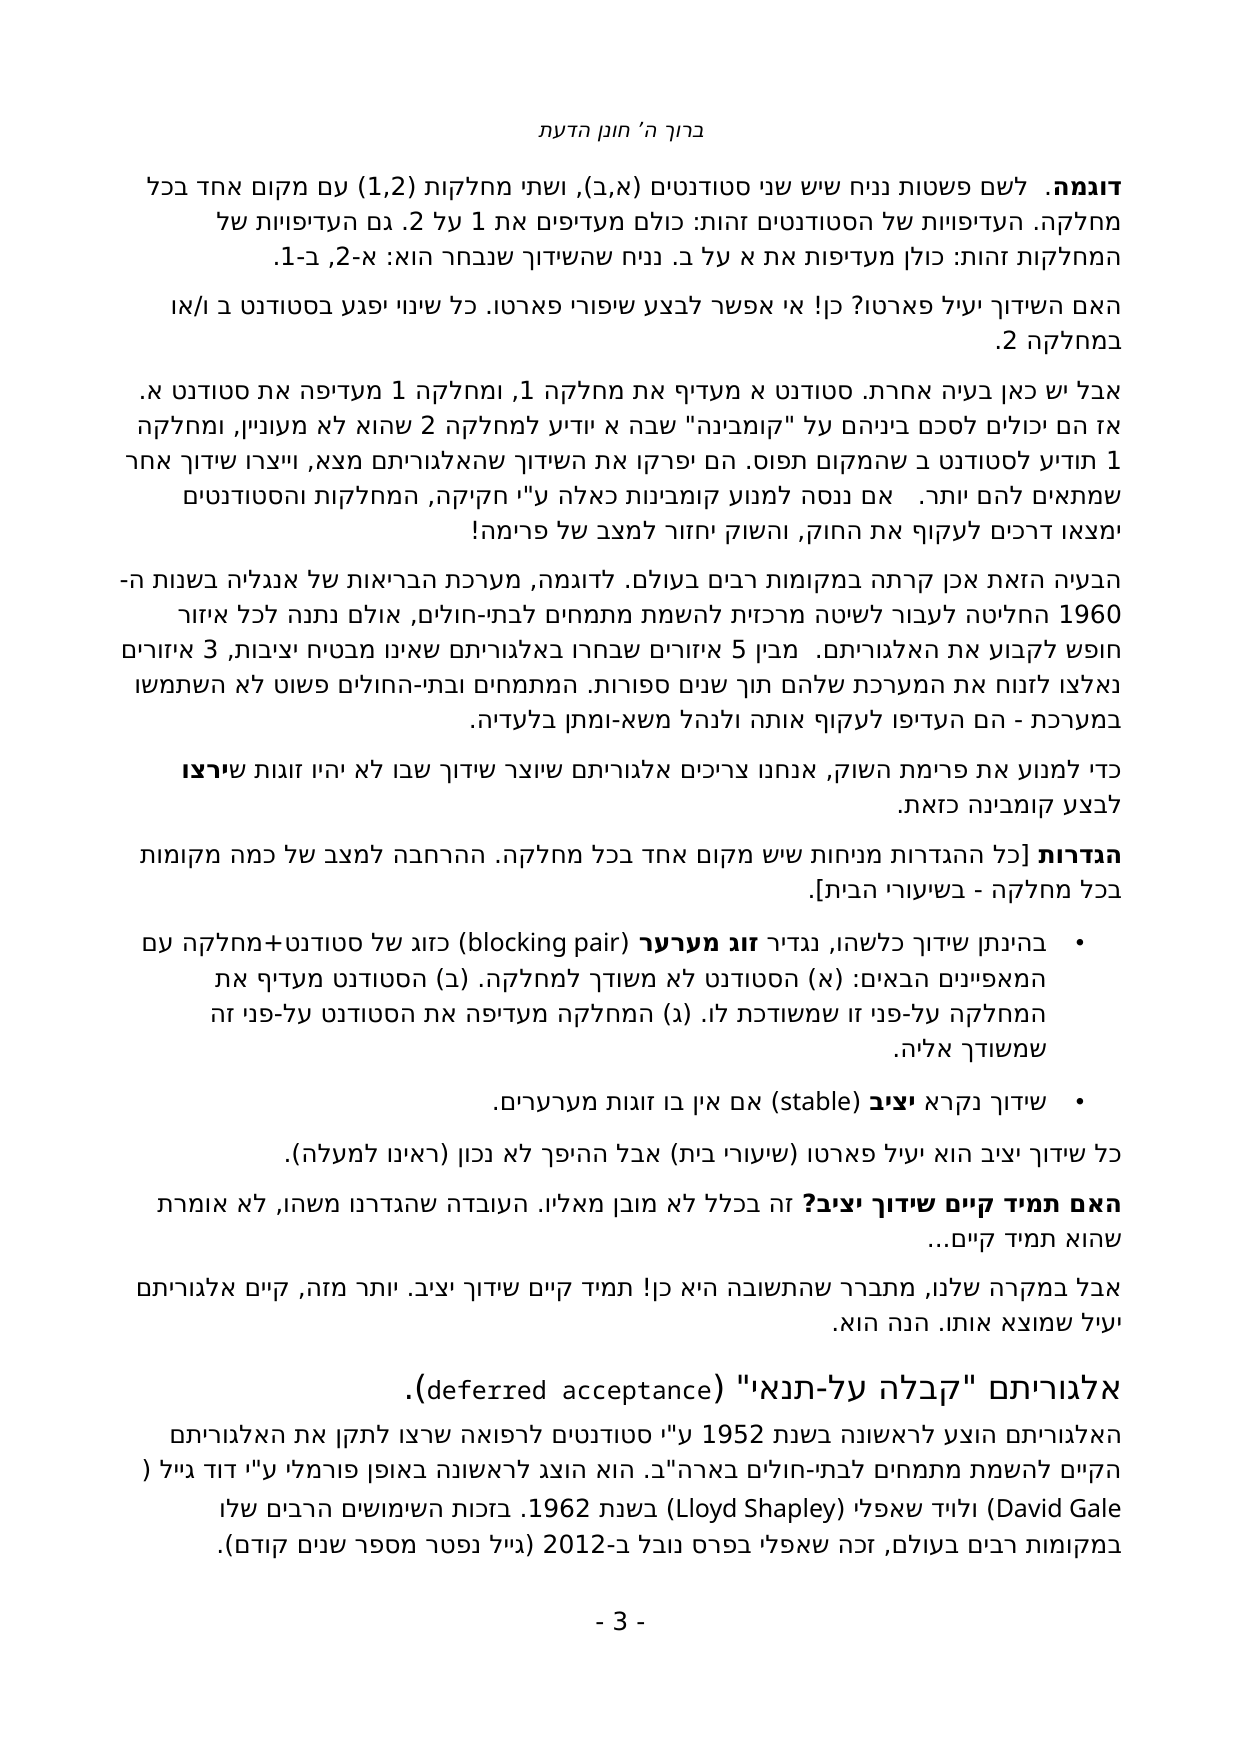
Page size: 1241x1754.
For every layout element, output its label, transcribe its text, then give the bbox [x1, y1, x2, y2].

text האם השידוך יעיל פארטו? כן! אי אפשר לבצע שיפורי פארטו. כל שינוי יפגע בסטודנט ב ו/או במחלקה 2. [118, 291, 1122, 356]
text אבל במקרה שלנו, מתברר שהתשובה היא כן! תמיד קיים שידוך יציב. יותר מזה, קיים אלגוריתם יעיל שמוצא אותו. הנה הוא. [118, 1273, 1122, 1338]
text הגדרות [כל ההגדרות מניחות שיש מקום אחד בכל מחלקה. ההרחבה למצב של כמה מקומות בכל מחלקה - בשיעורי הבית]. [118, 840, 1122, 904]
text האלגוריתם הוצע לראשונה בשנת 1952 ע"י סטודנטים לרפואה שרצו לתקן את האלגוריתם הקיים להשמת מתמחים לבתי-חולים בארה"ב. הוא הוצג לראשונה באופן פורמלי ע"י דוד גייל (David Gale) ולויד שאפלי (Lloyd Shapley) בשנת 1962. בזכות השימושים הרבים שלו במקומות רבים בעולם, זכה שאפלי בפרס נובל ב-2012 (גייל נפטר מספר שנים קודם). [118, 1420, 1122, 1560]
text דוגמה. לשם פשטות נניח שיש שני סטודנטים (א,ב), ושתי מחלקות (1,2) עם מקום אחד בכל מחלקה. העדיפויות של הסטודנטים זהות: כולם מעדיפים את 1 על 2. גם העדיפויות של המחלקות זהות: כולן מעדיפות את א על ב. נניח שהשידוך שנבחר הוא: א-2, ב-1. [118, 172, 1122, 271]
list שידוך נקרא יציב (stable) אם אין בו זוגות מערערים. [118, 1084, 1084, 1118]
text כל שידוך יציב הוא יעיל פארטו (שיעורי בית) אבל ההיפך לא נכון (ראינו למעלה). [118, 1139, 1122, 1168]
text אבל יש כאן בעיה אחרת. סטודנט א מעדיף את מחלקה 1, ומחלקה 1 מעדיפה את סטודנט א. אז הם יכולים לסכם ביניהם על "קומבינה" שבה א יודיע למחלקה 2 שהוא לא מעוניין, ומחלקה 1 תודיע לסטודנט ב שהמקום תפוס. הם יפרקו את השידוך שהאלגוריתם מצא, וייצרו שידוך אחר שמתאים להם יותר. אם ננסה למנוע קומבינות כאלה ע"י חקיקה, המחלקות והסטודנטים ימצאו דרכים לעקוף את החוק, והשוק יחזור למצב של פרימה! [118, 376, 1122, 545]
text כדי למנוע את פרימת השוק, אנחנו צריכים אלגוריתם שיוצר שידוך שבו לא יהיו זוגות שירצו לבצע קומבינה כזאת. [118, 755, 1122, 819]
list בהינתן שידוך כלשהו, נגדיר זוג מערער (blocking pair) כזוג של סטודנט+מחלקה עם המאפיינים הבאים: (א) הסטודנט לא משודך למחלקה. (ב) הסטודנט מעדיף את המחלקה על-פני זו שמשודכת לו. (ג) המחלקה מעדיפה את הסטודנט על-פני זה שמשודך אליה. [118, 924, 1084, 1063]
subtitle אלגוריתם "קבלה על-תנאי" (deferred acceptance). [118, 1368, 1122, 1407]
text האם תמיד קיים שידוך יציב? זה בכלל לא מובן מאליו. העובדה שהגדרנו משהו, לא אומרת שהוא תמיד קיים... [118, 1189, 1122, 1253]
text הבעיה הזאת אכן קרתה במקומות רבים בעולם. לדוגמה, מערכת הבריאות של אנגליה בשנות ה-1960 החליטה לעבור לשיטה מרכזית להשמת מתמחים לבתי-חולים, אולם נתנה לכל איזור חופש לקבוע את האלגוריתם. מבין 5 איזורים שבחרו באלגוריתם שאינו מבטיח יציבות, 3 איזורים נאלצו לזנוח את המערכת שלהם תוך שנים ספורות. המתמחים ובתי-החולים פשוט לא השתמשו במערכת - הם העדיפו לעקוף אותה ולנהל משא-ומתן בלעדיה. [118, 566, 1122, 735]
